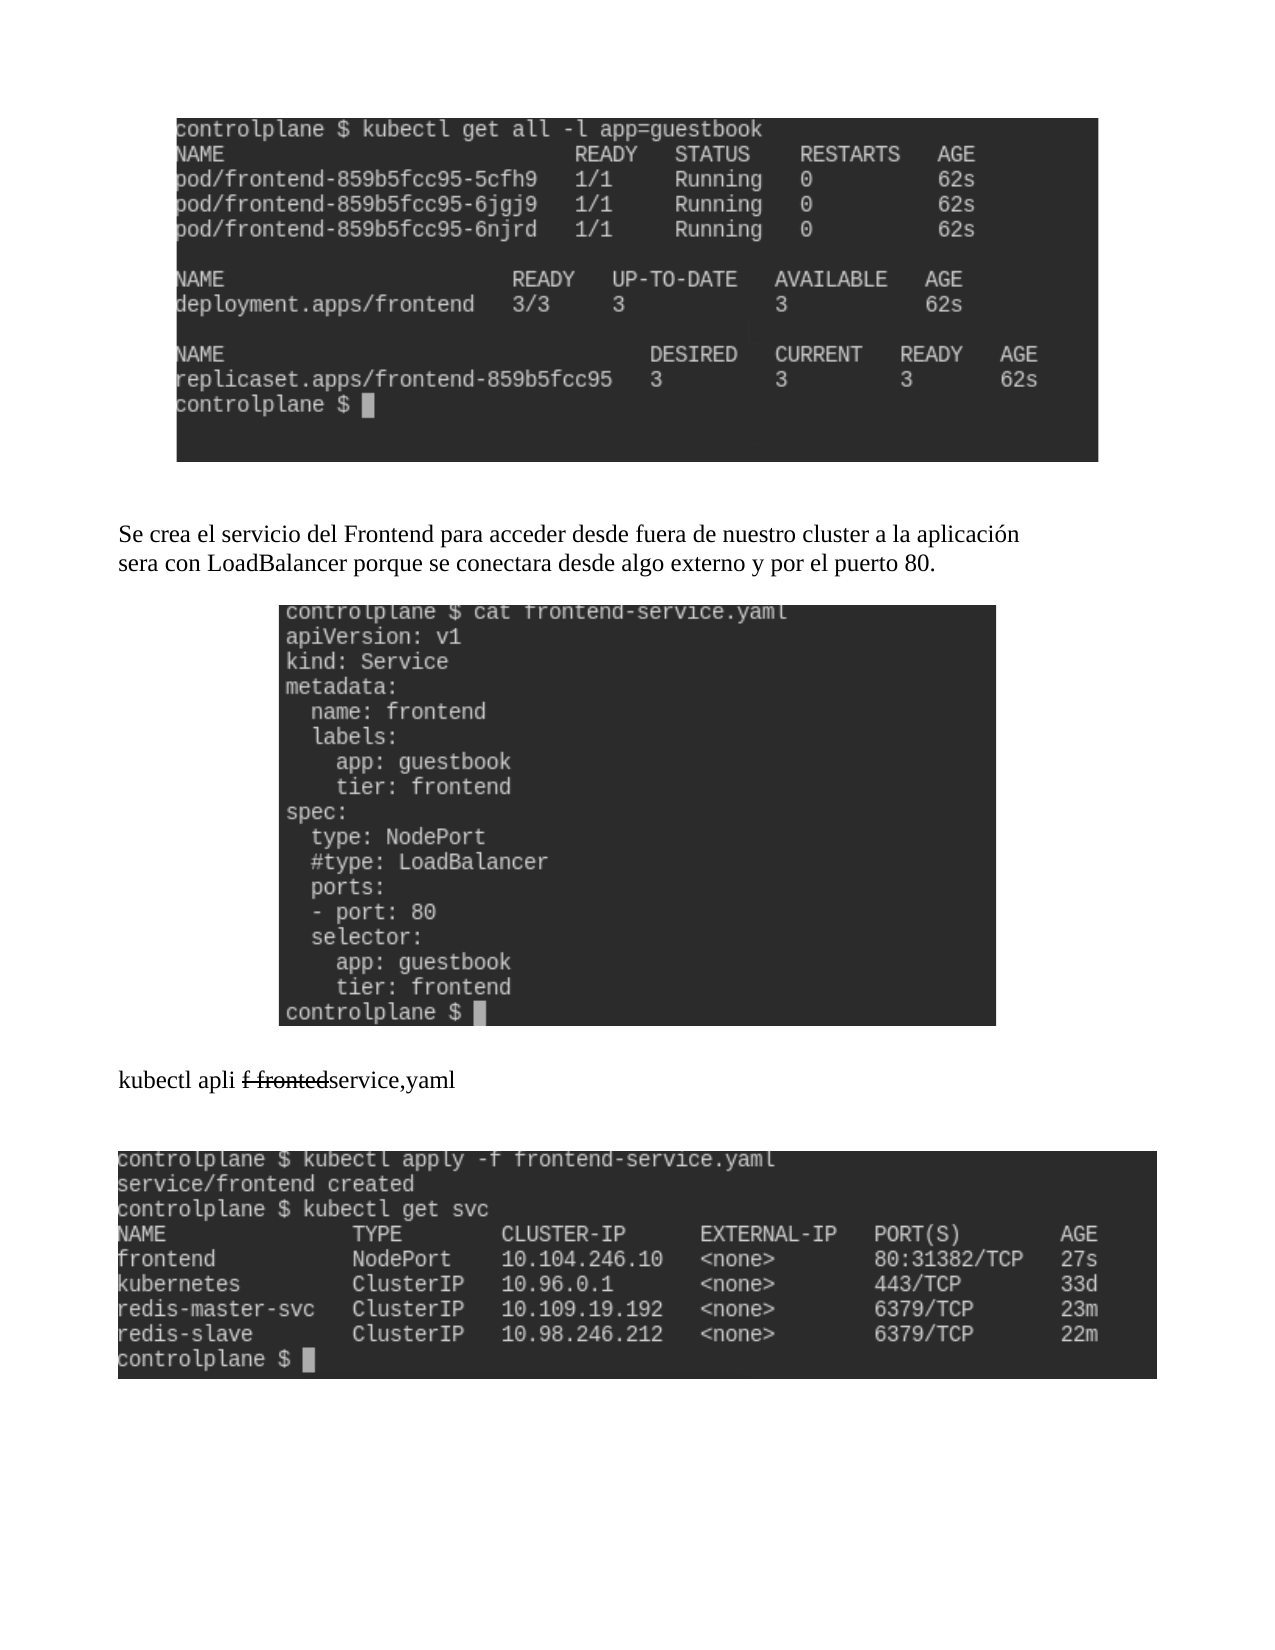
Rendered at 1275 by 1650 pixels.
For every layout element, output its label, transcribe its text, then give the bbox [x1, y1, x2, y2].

text sera con LoadBalancer porque se conectara desde algo externo y por el puerto 80. [118, 548, 1157, 577]
picture [176, 118, 1099, 462]
picture [118, 1151, 1157, 1379]
picture [278, 605, 997, 1026]
text Se crea el servicio del Frontend para acceder desde fuera de nuestro cluster a la aplicación [118, 519, 1157, 548]
text kubectl apli f frontedservice,yaml [118, 1066, 1157, 1094]
